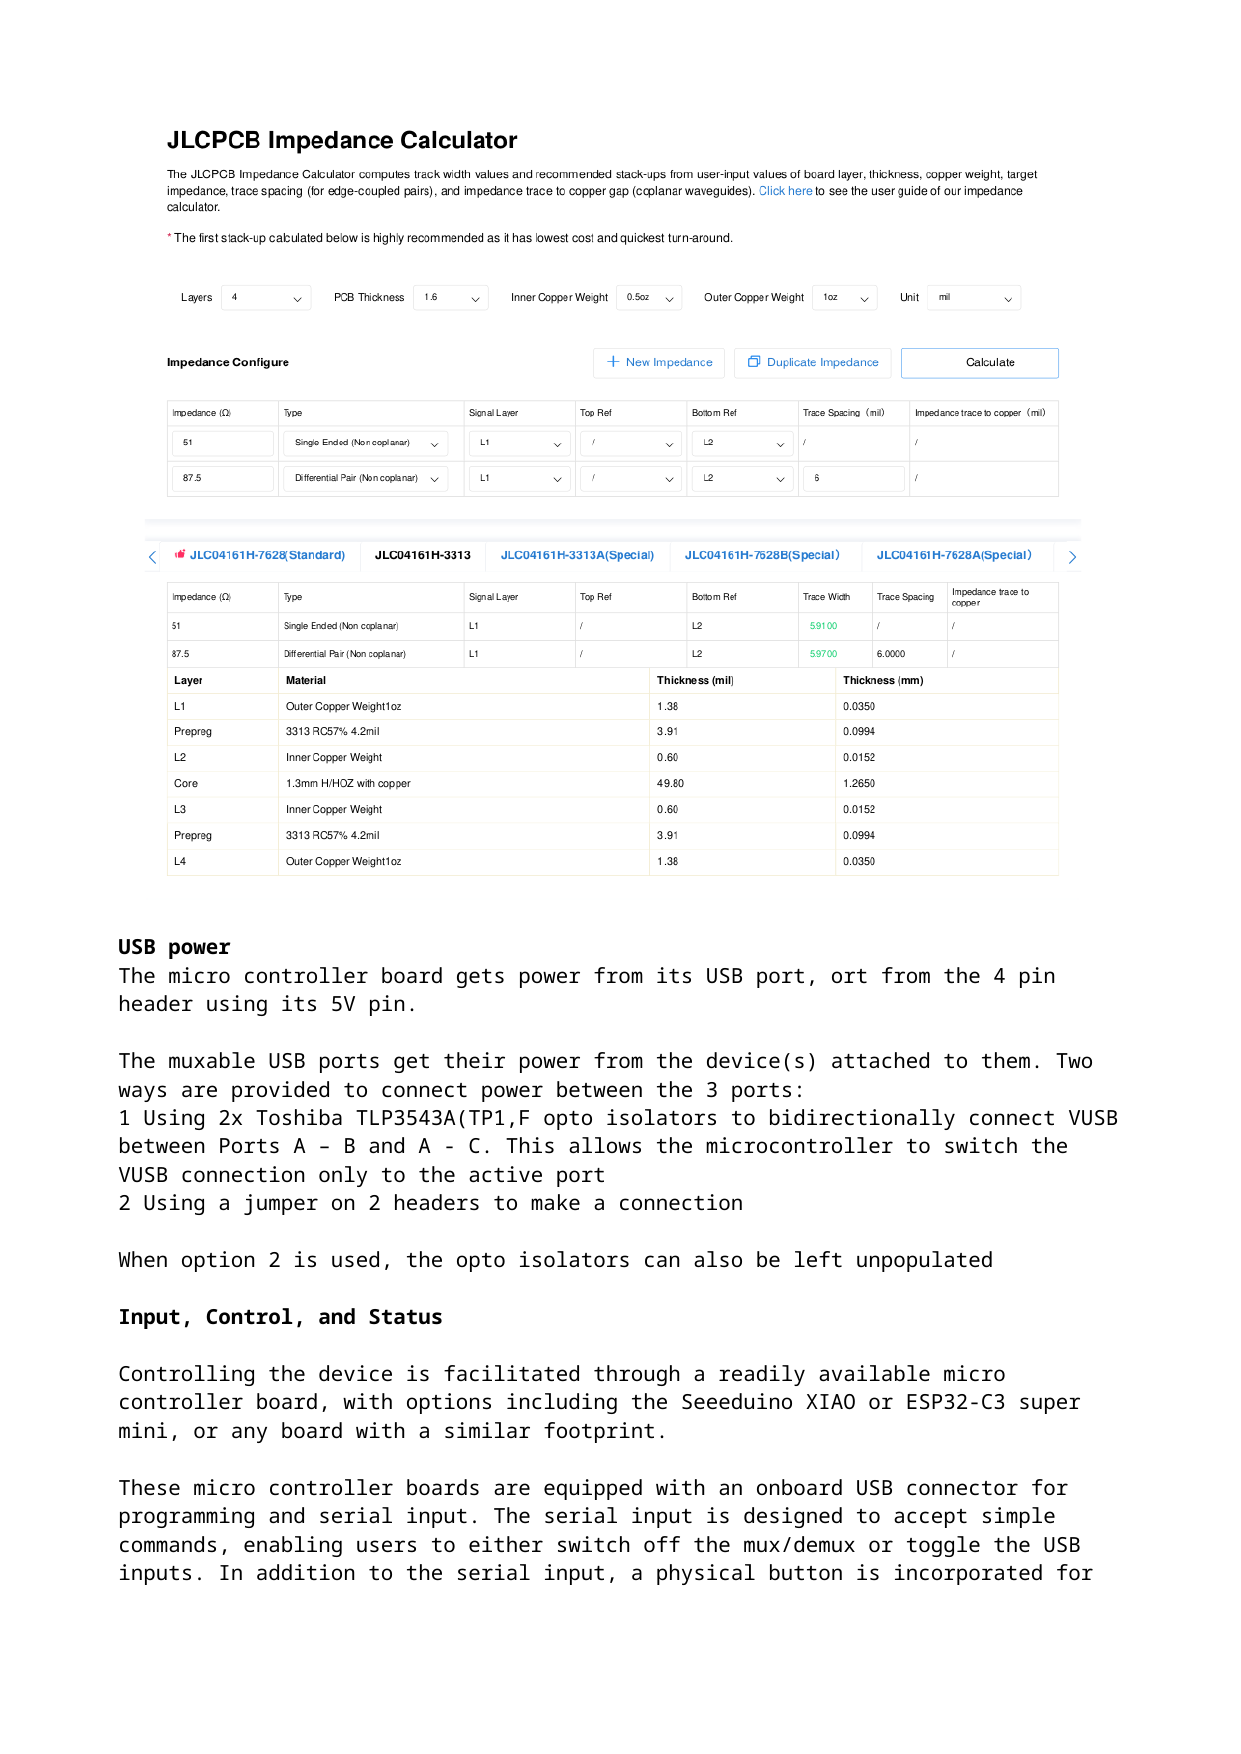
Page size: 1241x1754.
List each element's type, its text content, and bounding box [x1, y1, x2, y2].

text Input, Control, and Status [118, 1302, 1122, 1331]
text The muxable USB ports get their power from the device(s) attached to them. Two ways are provided to connect power between the 3 ports: [118, 1046, 1122, 1103]
text Controlling the device is facilitated through a readily available micro controller board, with options including the Seeeduino XIAO or ESP32-C3 super mini, or any board with a similar footprint. [118, 1359, 1122, 1444]
text When option 2 is used, the opto isolators can also be left unpopulated [118, 1245, 1122, 1274]
text These micro controller boards are equipped with an onboard USB connector for programming and serial input. The serial input is designed to accept simple commands, enabling users to either switch off the mux/demux or toggle the USB inputs. In addition to the serial input, a physical button is incorporated for [118, 1473, 1122, 1587]
text The micro controller board gets power from its USB port, ort from the 4 pin header using its 5V pin. [118, 961, 1122, 1018]
picture [118, 118, 1123, 904]
text 1 Using 2x Toshiba TLP3543A(TP1,F opto isolators to bidirectionally connect VUSB between Ports A – B and A - C. This allows the microcontroller to switch the VUSB connection only to the active port [118, 1103, 1122, 1188]
text 2 Using a jumper on 2 headers to make a connection [118, 1188, 1122, 1217]
text USB power [118, 932, 1122, 961]
